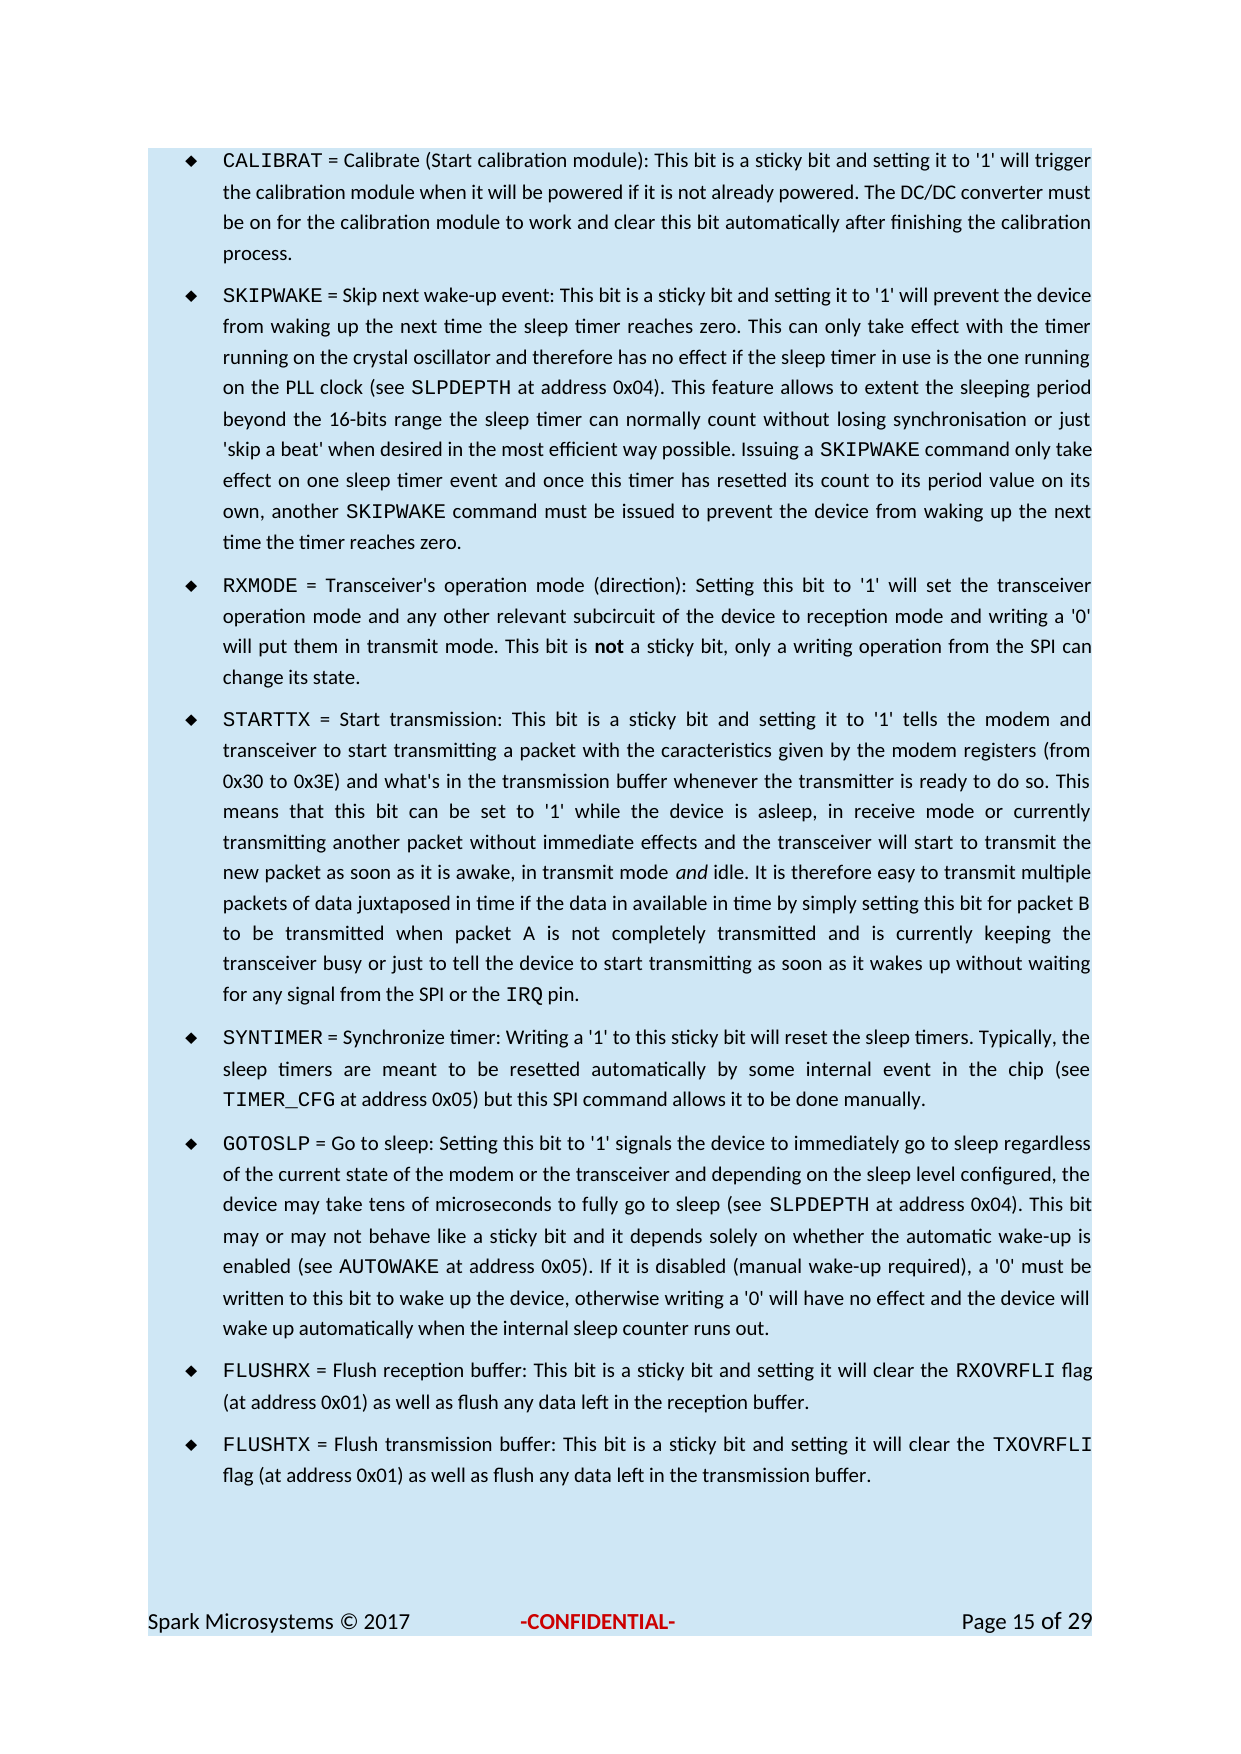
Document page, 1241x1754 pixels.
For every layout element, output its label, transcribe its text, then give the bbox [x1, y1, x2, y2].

list SYNTIMER = Synchronize timer: Writing a '1' to this sticky bit will reset the sleep timers. Typically, the sleep timers are meant to be resetted automatically by some internal event in the chip (see TIMER_CFG at address 0x05) but this SPI command allows it to be done manually. [185, 1024, 1092, 1113]
list STARTTX = Start transmission: This bit is a sticky bit and setting it to '1' tells the modem and transceiver to start transmitting a packet with the caracteristics given by the modem registers (from 0x30 to 0x3E) and what's in the transmission buffer whenever the transmitter is ready to do so. This means that this bit can be set to '1' while the device is asleep, in receive mode or currently transmitting another packet without immediate effects and the transceiver will start to transmit the new packet as soon as it is awake, in transmit mode and idle. It is therefore easy to transmit multiple packets of data juxtaposed in time if the data in available in time by simply setting this bit for packet B to be transmitted when packet A is not completely transmitted and is currently keeping the transceiver busy or just to tell the device to start transmitting as soon as it wakes up without waiting for any signal from the SPI or the IRQ pin. [185, 706, 1092, 1007]
list SKIPWAKE = Skip next wake-up event: This bit is a sticky bit and setting it to '1' will prevent the device from waking up the next time the sleep timer reaches zero. This can only take effect with the timer running on the crystal oscillator and therefore has no effect if the sleep timer in use is the one running on the PLL clock (see SLPDEPTH at address 0x04). This feature allows to extent the sleeping period beyond the 16-bits range the sleep timer can normally count without losing synchronisation or just 'skip a beat' when desired in the most efficient way possible. Issuing a SKIPWAKE command only take effect on one sleep timer event and once this timer has resetted its count to its period value on its own, another SKIPWAKE command must be issued to prevent the device from waking up the next time the timer reaches zero. [185, 282, 1092, 555]
list GOTOSLP = Go to sleep: Setting this bit to '1' signals the device to immediately go to sleep regardless of the current state of the modem or the transceiver and depending on the sleep level configured, the device may take tens of microseconds to fully go to sleep (see SLPDEPTH at address 0x04). This bit may or may not behave like a sticky bit and it depends solely on whether the automatic wake-up is enabled (see AUTOWAKE at address 0x05). If it is disabled (manual wake-up required), a '0' must be written to this bit to wake up the device, otherwise writing a '0' will have no effect and the device will wake up automatically when the internal sleep counter runs out. [185, 1130, 1092, 1341]
list RXMODE = Transceiver's operation mode (direction): Setting this bit to '1' will set the transceiver operation mode and any other relevant subcircuit of the device to reception mode and writing a '0' will put them in transmit mode. This bit is not a sticky bit, only a writing operation from the SPI can change its state. [185, 572, 1092, 689]
list CALIBRAT = Calibrate (Start calibration module): This bit is a sticky bit and setting it to '1' will trigger the calibration module when it will be powered if it is not already powered. The DC/DC converter must be on for the calibration module to work and clear this bit automatically after finishing the calibration process. [185, 148, 1092, 265]
list FLUSHTX = Flush transmission buffer: This bit is a sticky bit and setting it will clear the TXOVRFLI flag (at address 0x01) as well as flush any data left in the transmission buffer. [185, 1431, 1092, 1488]
list FLUSHRX = Flush reception buffer: This bit is a sticky bit and setting it will clear the RXOVRFLI flag (at address 0x01) as well as flush any data left in the reception buffer. [185, 1358, 1092, 1414]
